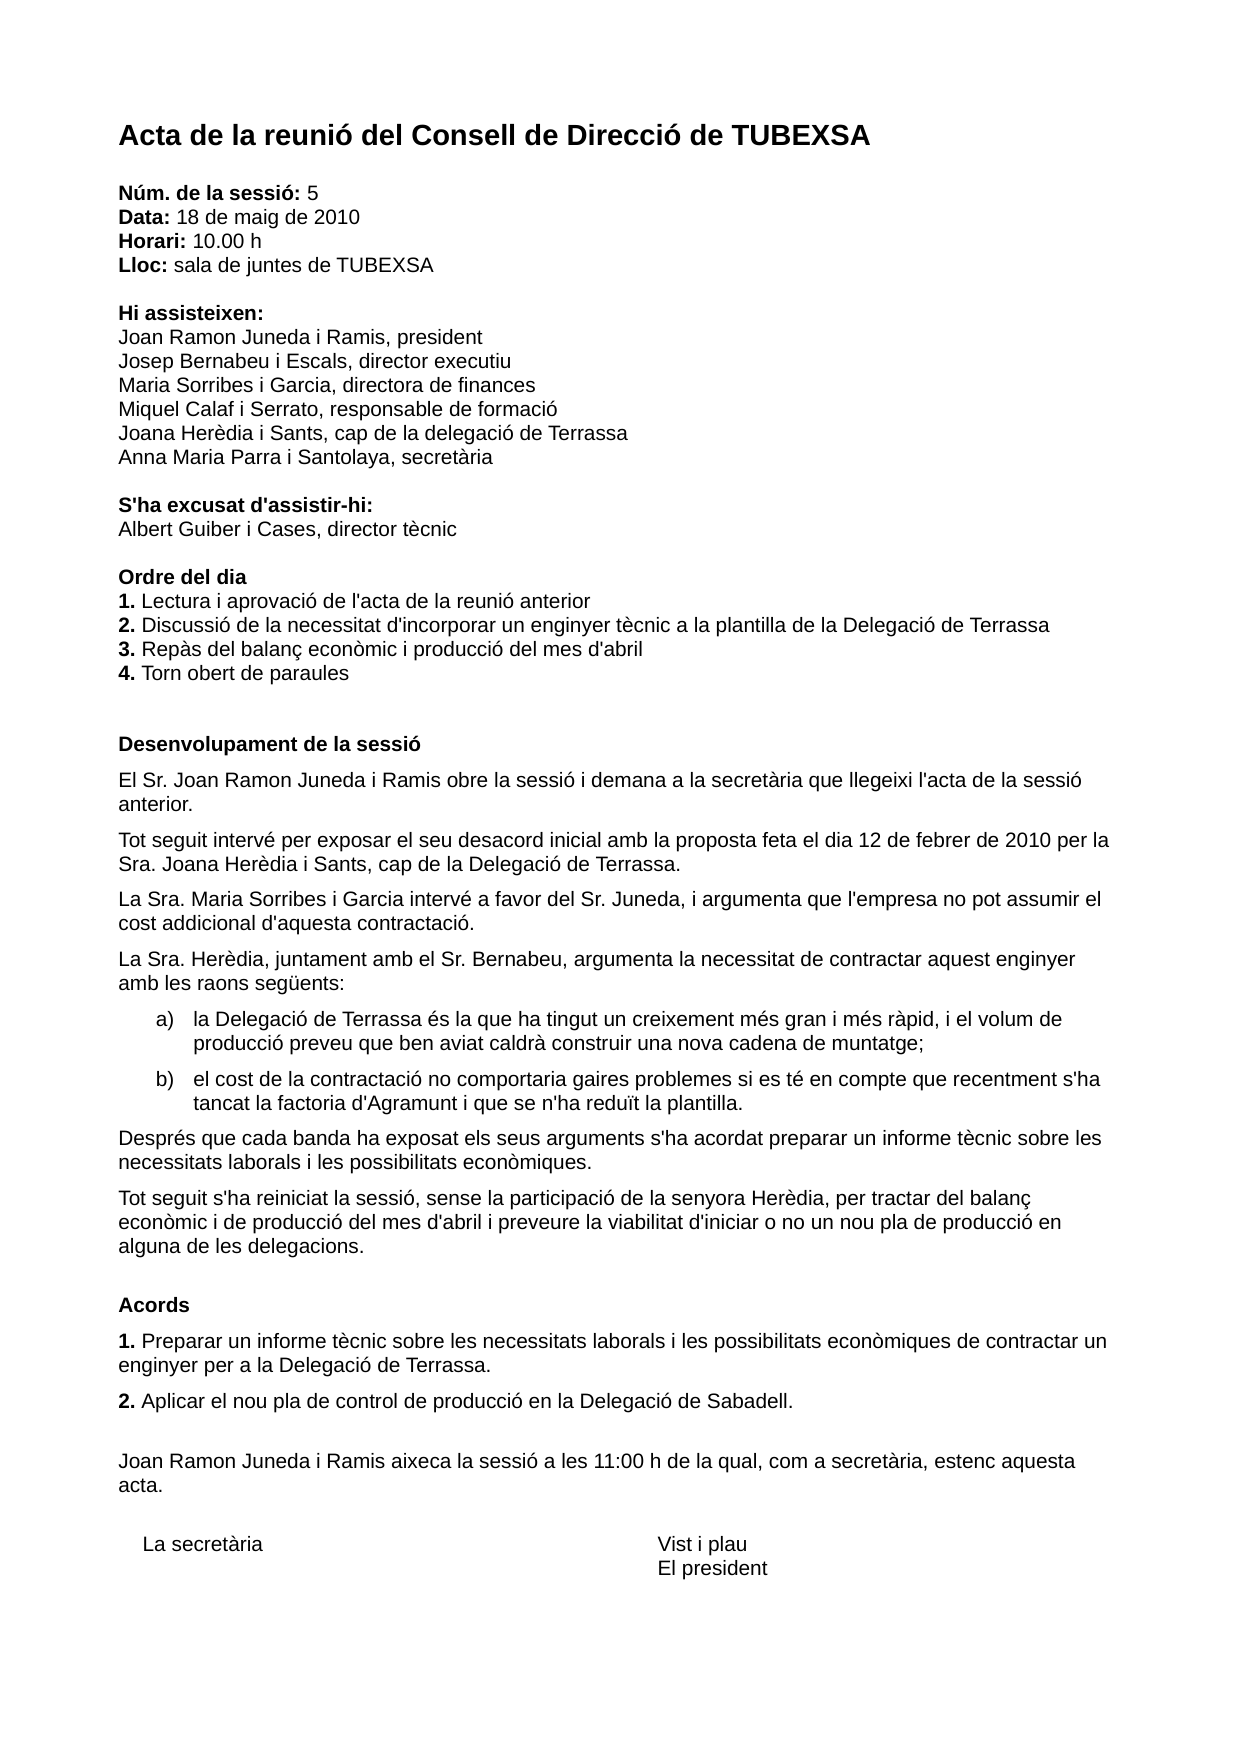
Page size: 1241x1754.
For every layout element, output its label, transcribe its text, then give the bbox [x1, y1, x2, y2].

text Josep Bernabeu i Escals, director executiu [118, 349, 1122, 373]
text 4. Torn obert de paraules [118, 660, 1122, 684]
text 2. Discussió de la necessitat d'incorporar un enginyer tècnic a la plantilla de la Delegació de Terrassa [118, 612, 1122, 636]
text Anna Maria Parra i Santolaya, secretària [118, 445, 1122, 469]
text La Sra. Maria Sorribes i Garcia intervé a favor del Sr. Juneda, i argumenta que l'empresa no pot assumir el cost addicional d'aquesta contractació. [118, 887, 1122, 935]
text Ordre del dia [118, 564, 1122, 588]
text Miquel Calaf i Serrato, responsable de formació [118, 397, 1122, 421]
text Tot seguit intervé per exposar el seu desacord inicial amb la proposta feta el dia 12 de febrer de 2010 per la Sra. Joana Herèdia i Sants, cap de la Delegació de Terrassa. [118, 828, 1122, 876]
text Joan Ramon Juneda i Ramis aixeca la sessió a les 11:00 h de la qual, com a secretària, estenc aquesta acta. [118, 1448, 1122, 1496]
list el cost de la contractació no comportaria gaires problemes si es té en compte que recentment s'ha tancat la factoria d'Agramunt i que se n'ha reduït la plantilla. [156, 1066, 1122, 1114]
text Data: 18 de maig de 2010 [118, 205, 1122, 229]
table_header Vist i plau El president [634, 1508, 1121, 1603]
text Joan Ramon Juneda i Ramis, president [118, 325, 1122, 349]
text Albert Guiber i Cases, director tècnic [118, 517, 1122, 541]
text Joana Herèdia i Sants, cap de la delegació de Terrassa [118, 421, 1122, 445]
text 3. Repàs del balanç econòmic i producció del mes d'abril [118, 636, 1122, 660]
text 2. Aplicar el nou pla de control de producció en la Delegació de Sabadell. [118, 1389, 1122, 1413]
text Desenvolupament de la sessió [118, 732, 1122, 756]
text Acta de la reunió del Consell de Direcció de TUBEXSA [118, 118, 1122, 152]
text Després que cada banda ha exposat els seus arguments s'ha acordat preparar un informe tècnic sobre les necessitats laborals i les possibilitats econòmiques. [118, 1126, 1122, 1174]
text Lloc: sala de juntes de TUBEXSA [118, 253, 1122, 277]
text Núm. de la sessió: 5 [118, 181, 1122, 205]
text 1. Preparar un informe tècnic sobre les necessitats laborals i les possibilitats econòmiques de contractar un enginyer per a la Delegació de Terrassa. [118, 1329, 1122, 1377]
text S'ha excusat d'assistir-hi: [118, 493, 1122, 517]
text El Sr. Joan Ramon Juneda i Ramis obre la sessió i demana a la secretària que llegeixi l'acta de la sessió anterior. [118, 768, 1122, 816]
text Hi assisteixen: [118, 301, 1122, 325]
text Horari: 10.00 h [118, 229, 1122, 253]
table_header La secretària [119, 1508, 634, 1603]
text Tot seguit s'ha reiniciat la sessió, sense la participació de la senyora Herèdia, per tractar del balanç econòmic i de producció del mes d'abril i preveure la viabilitat d'iniciar o no un nou pla de producció en alguna de les delegacions. [118, 1186, 1122, 1258]
text 1. Lectura i aprovació de l'acta de la reunió anterior [118, 588, 1122, 612]
text La Sra. Herèdia, juntament amb el Sr. Bernabeu, argumenta la necessitat de contractar aquest enginyer amb les raons següents: [118, 947, 1122, 995]
text Maria Sorribes i Garcia, directora de finances [118, 373, 1122, 397]
list la Delegació de Terrassa és la que ha tingut un creixement més gran i més ràpid, i el volum de producció preveu que ben aviat caldrà construir una nova cadena de muntatge; [156, 1007, 1122, 1054]
text Acords [118, 1293, 1122, 1317]
